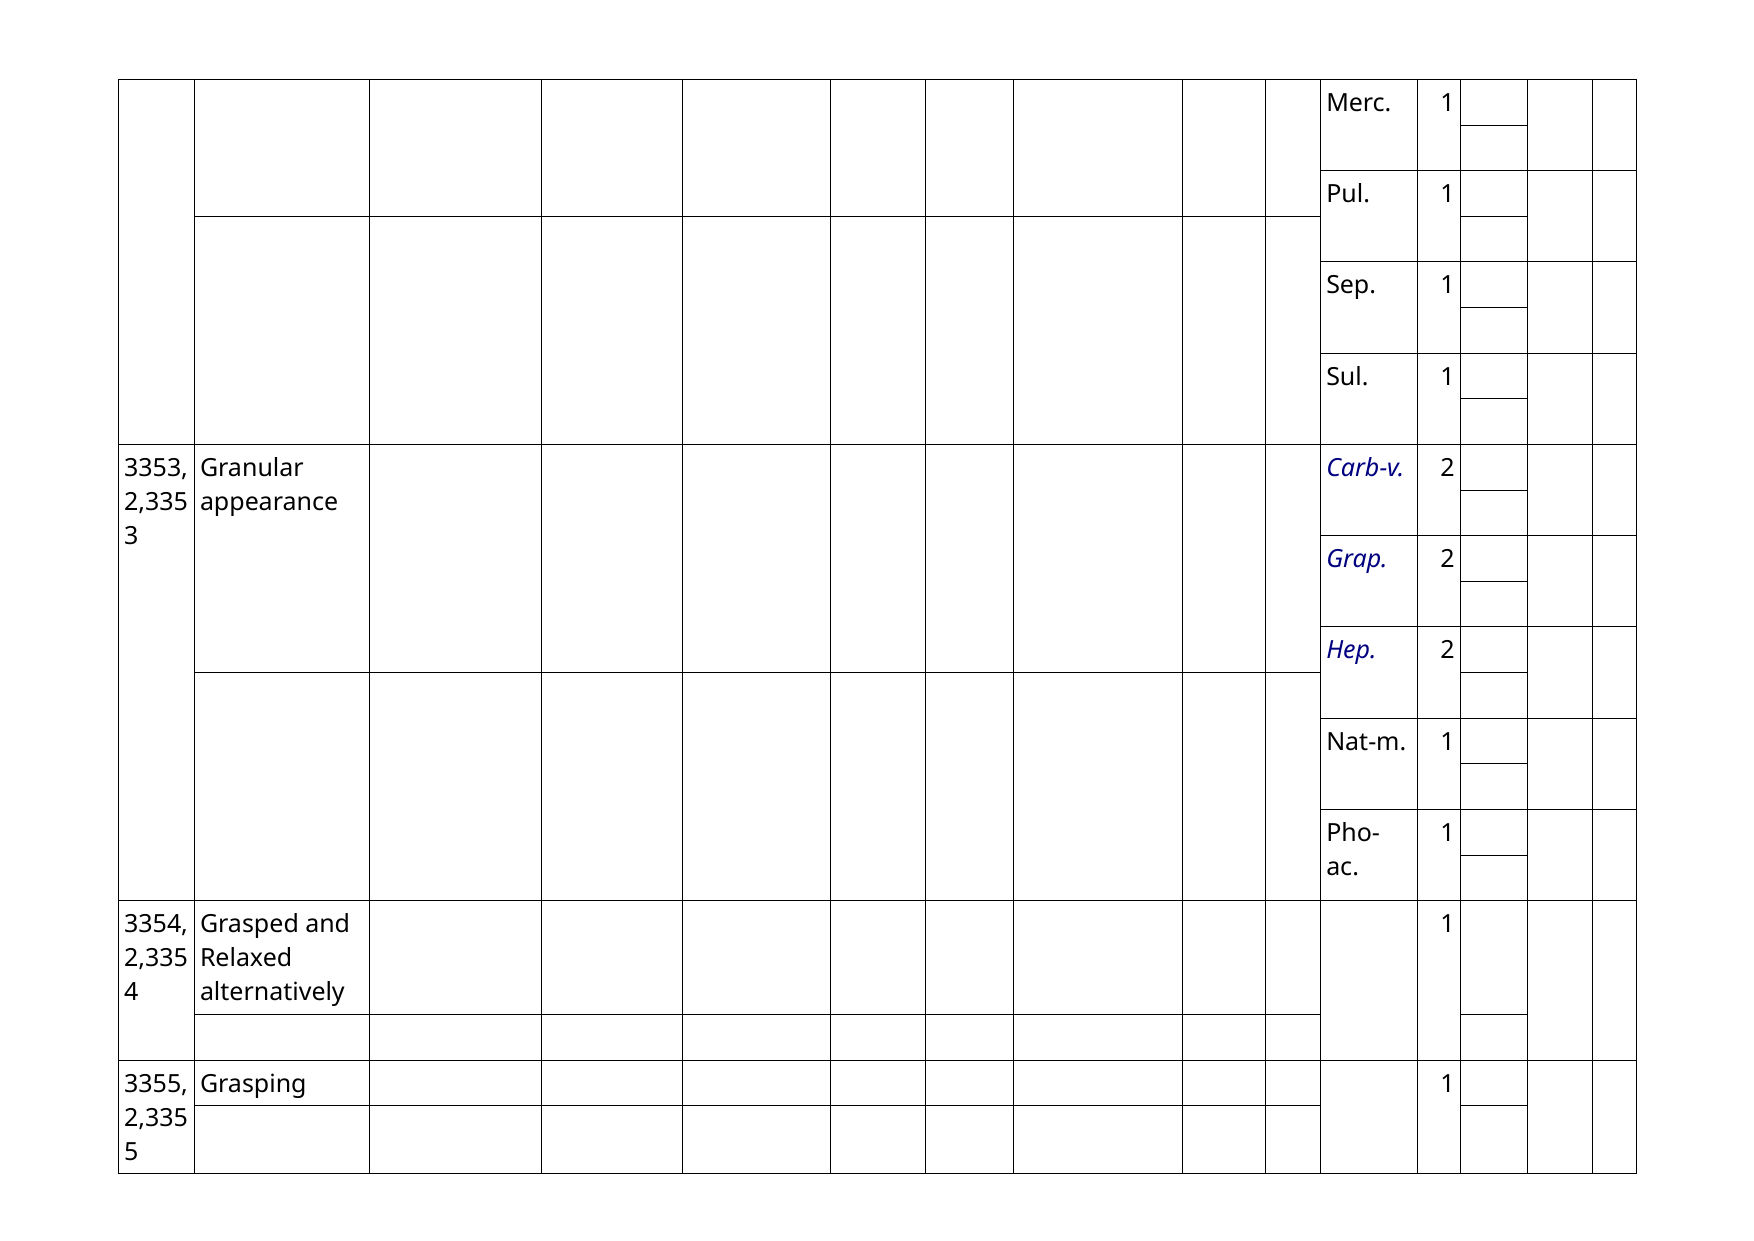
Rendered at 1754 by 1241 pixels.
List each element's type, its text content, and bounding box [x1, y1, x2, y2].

table_cell [1461, 856, 1527, 900]
table_cell 1 [1418, 810, 1460, 900]
table_cell Sul. [1321, 354, 1417, 444]
table_cell [1461, 1061, 1527, 1105]
table_cell [1183, 217, 1265, 444]
table_cell [1266, 1015, 1320, 1059]
table_cell [1461, 673, 1527, 718]
table_cell [683, 673, 830, 900]
table_cell Hep. [1321, 627, 1417, 718]
table_cell [1014, 80, 1182, 216]
table_cell [831, 445, 925, 672]
table_cell [1014, 1106, 1182, 1173]
table_cell [542, 1061, 682, 1105]
table_cell [1593, 627, 1636, 718]
table_cell [1528, 627, 1592, 718]
table_cell [1528, 354, 1592, 444]
table_cell 1 [1418, 171, 1460, 261]
table_cell [1266, 901, 1320, 1014]
table_cell [1461, 80, 1527, 124]
table_cell Carb-v. [1321, 445, 1417, 535]
table_cell [1014, 673, 1182, 900]
table_cell [926, 217, 1013, 444]
table_cell [1461, 582, 1527, 626]
table_cell [195, 217, 369, 444]
table_cell [1266, 1106, 1320, 1173]
table_cell [1461, 1015, 1527, 1059]
table_cell [926, 1106, 1013, 1173]
table_cell [1266, 673, 1320, 900]
table_cell Grasped and Relaxed alternatively [195, 901, 369, 1014]
table_cell 3353,2,3353 [119, 445, 194, 900]
table_cell [1014, 445, 1182, 672]
table_cell [1461, 810, 1527, 854]
table_cell [195, 1015, 369, 1059]
table_cell [683, 80, 830, 216]
table_cell [1528, 1061, 1592, 1173]
table_cell [831, 1106, 925, 1173]
table_cell [1461, 901, 1527, 1014]
table_cell [370, 1015, 541, 1059]
table_cell 1 [1418, 354, 1460, 444]
table_cell [119, 80, 194, 444]
table_cell [926, 1061, 1013, 1105]
table_cell [683, 901, 830, 1014]
table_cell [1461, 308, 1527, 353]
table_cell [542, 1015, 682, 1059]
table_cell [1461, 171, 1527, 216]
table_cell [1014, 1015, 1182, 1059]
table_cell [1461, 262, 1527, 307]
table_cell [1461, 719, 1527, 763]
table_cell [370, 445, 541, 672]
table_cell [1593, 80, 1636, 170]
table_cell [683, 445, 830, 672]
table_cell 1 [1418, 901, 1460, 1059]
table_cell [1183, 1106, 1265, 1173]
table_cell [926, 1015, 1013, 1059]
table_cell 1 [1418, 1061, 1460, 1173]
table_cell [1593, 445, 1636, 535]
table_cell [683, 217, 830, 444]
table_cell [542, 217, 682, 444]
table_cell 1 [1418, 719, 1460, 809]
table_cell [1014, 901, 1182, 1014]
table_cell [1461, 764, 1527, 809]
table_cell [1528, 536, 1592, 626]
table_cell [1528, 445, 1592, 535]
table_cell Pho-ac. [1321, 810, 1417, 900]
table_cell [1461, 491, 1527, 535]
table_cell [926, 673, 1013, 900]
table_cell [1461, 399, 1527, 444]
table_cell [1593, 810, 1636, 900]
table_cell [195, 80, 369, 216]
table_cell Nat-m. [1321, 719, 1417, 809]
table_cell [926, 445, 1013, 672]
table_cell [831, 901, 925, 1014]
table_cell [370, 1061, 541, 1105]
table_cell 1 [1418, 80, 1460, 170]
table_cell [1461, 217, 1527, 261]
table_cell [1528, 719, 1592, 809]
table_cell [370, 673, 541, 900]
table_cell Sep. [1321, 262, 1417, 353]
table_cell [1528, 171, 1592, 261]
table_cell Merc. [1321, 80, 1417, 170]
table_cell [831, 217, 925, 444]
table_cell [1593, 901, 1636, 1059]
table_cell [926, 901, 1013, 1014]
table_cell [1593, 262, 1636, 353]
table_cell [1321, 1061, 1417, 1173]
table_cell [1183, 1015, 1265, 1059]
table_cell [1461, 445, 1527, 489]
table_cell [1183, 80, 1265, 216]
table_cell [1266, 445, 1320, 672]
table_cell 2 [1418, 627, 1460, 718]
table_cell [1266, 80, 1320, 216]
table_cell [1593, 354, 1636, 444]
table_cell [1528, 901, 1592, 1059]
table_cell [542, 901, 682, 1014]
table_cell [1183, 673, 1265, 900]
table_cell [1461, 1106, 1527, 1173]
table_cell [1321, 901, 1417, 1059]
table_cell [195, 1106, 369, 1173]
table_cell [370, 80, 541, 216]
table_cell [1461, 536, 1527, 581]
table_cell Granular appearance [195, 445, 369, 672]
table_cell [195, 673, 369, 900]
table_cell [1461, 627, 1527, 672]
table_cell [370, 901, 541, 1014]
table_cell [542, 445, 682, 672]
table_cell [1014, 1061, 1182, 1105]
table_cell [1266, 217, 1320, 444]
table_cell [1461, 354, 1527, 398]
table_cell [683, 1061, 830, 1105]
table_cell [683, 1106, 830, 1173]
table_cell Grasping [195, 1061, 369, 1105]
table_cell [831, 1015, 925, 1059]
table_cell [1183, 1061, 1265, 1105]
table_cell [542, 80, 682, 216]
table_cell [1593, 719, 1636, 809]
table_cell 3354,2,3354 [119, 901, 194, 1059]
table_cell [1593, 1061, 1636, 1173]
table_cell [1183, 901, 1265, 1014]
table_cell [1461, 126, 1527, 170]
table_cell 3355,2,3355 [119, 1061, 194, 1173]
table_cell [1528, 810, 1592, 900]
table_cell 1 [1418, 262, 1460, 353]
table_cell [926, 80, 1013, 216]
table_cell [1593, 536, 1636, 626]
table_cell 2 [1418, 445, 1460, 535]
table_cell [370, 1106, 541, 1173]
table_cell [683, 1015, 830, 1059]
table_cell 2 [1418, 536, 1460, 626]
table_cell [831, 1061, 925, 1105]
table_cell [831, 673, 925, 900]
table_cell [1266, 1061, 1320, 1105]
table_cell [1528, 262, 1592, 353]
table_cell [1183, 445, 1265, 672]
table_cell Pul. [1321, 171, 1417, 261]
table_cell [1014, 217, 1182, 444]
table_cell Grap. [1321, 536, 1417, 626]
table_cell [1593, 171, 1636, 261]
table_cell [542, 673, 682, 900]
table_cell [1528, 80, 1592, 170]
table_cell [370, 217, 541, 444]
table_cell [831, 80, 925, 216]
table_cell [542, 1106, 682, 1173]
